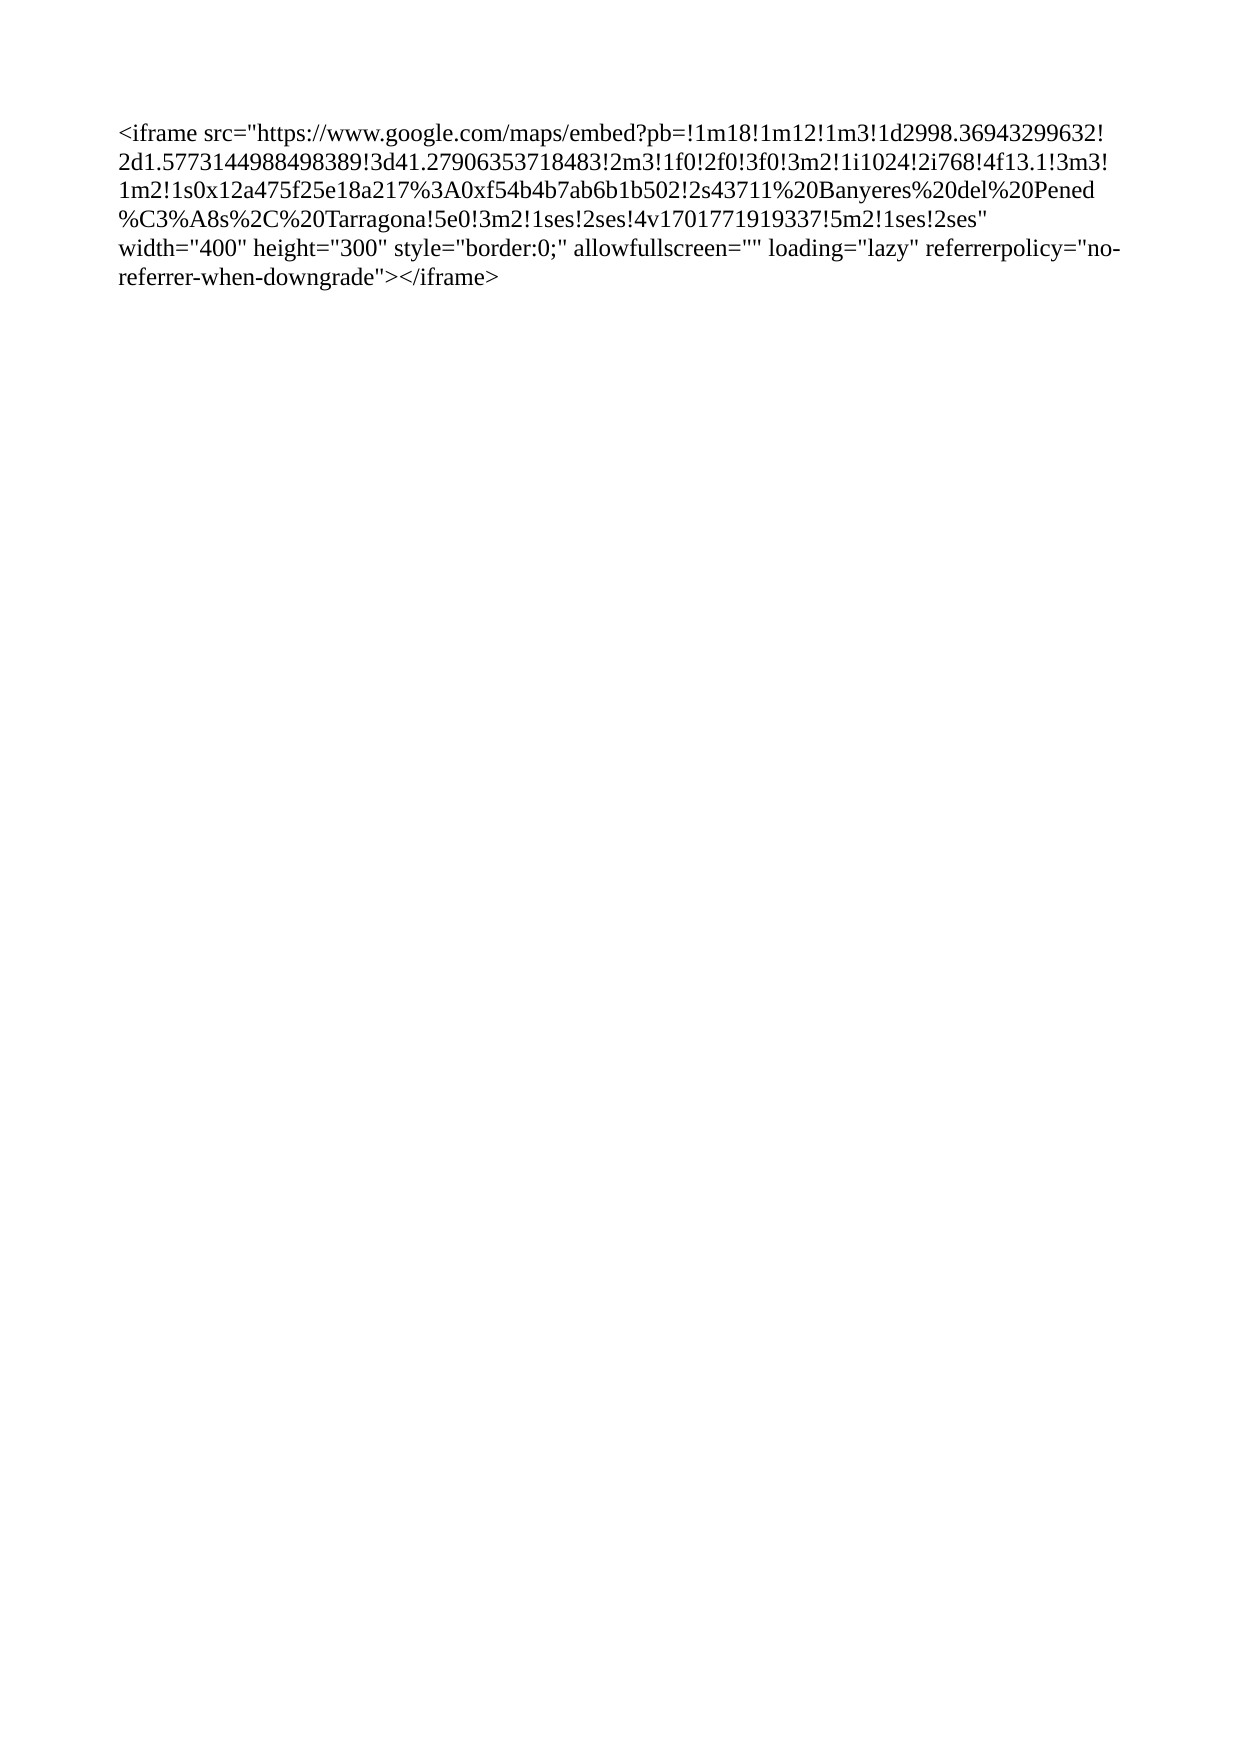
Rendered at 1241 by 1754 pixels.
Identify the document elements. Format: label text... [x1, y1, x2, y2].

text <iframe src="https://www.google.com/maps/embed?pb=!1m18!1m12!1m3!1d2998.36943299632!2d1.5773144988498389!3d41.27906353718483!2m3!1f0!2f0!3f0!3m2!1i1024!2i768!4f13.1!3m3!1m2!1s0x12a475f25e18a217%3A0xf54b4b7ab6b1b502!2s43711%20Banyeres%20del%20Pened%C3%A8s%2C%20Tarragona!5e0!3m2!1ses!2ses!4v1701771919337!5m2!1ses!2ses" width="400" height="300" style="border:0;" allowfullscreen="" loading="lazy" referrerpolicy="no-referrer-when-downgrade"></iframe> [118, 118, 1122, 291]
